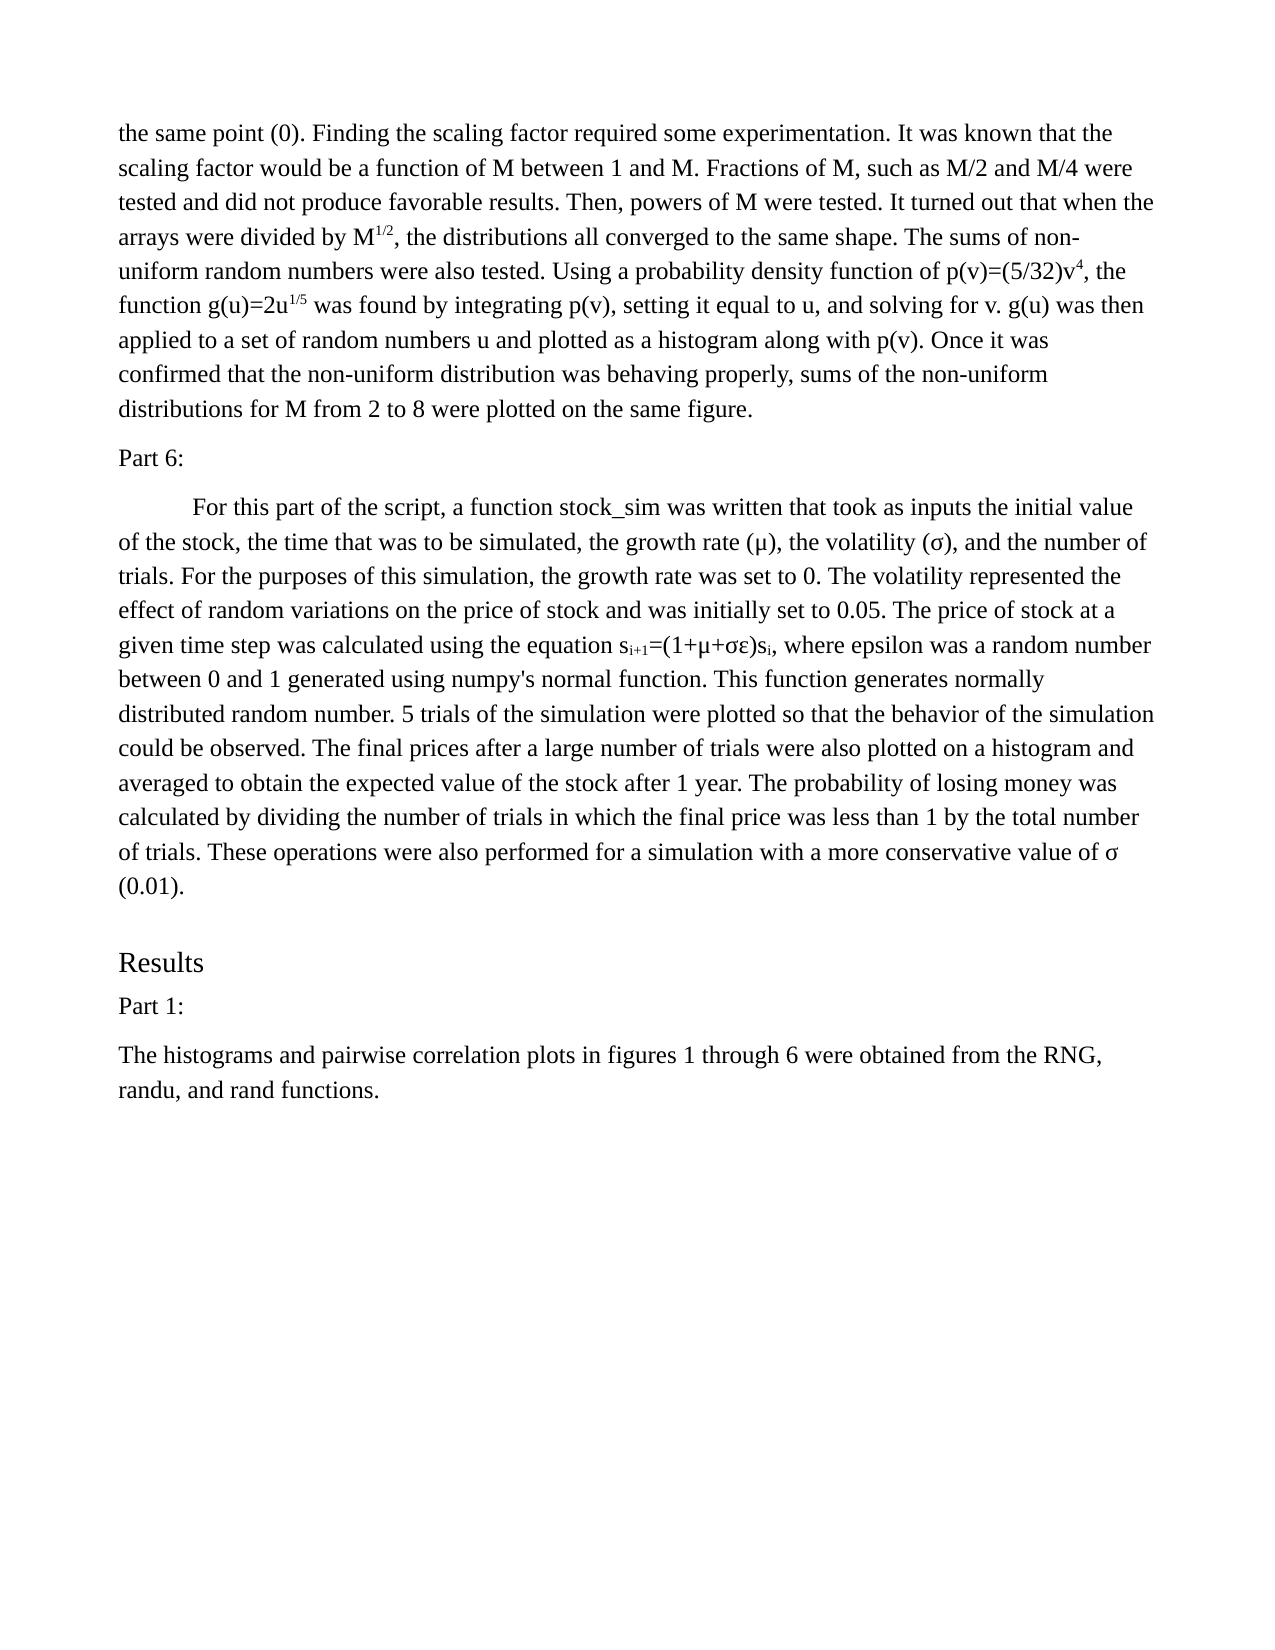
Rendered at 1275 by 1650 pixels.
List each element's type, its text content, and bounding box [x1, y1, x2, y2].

text For this part of the script, a function stock_sim was written that took as inputs the initial value of the stock, the time that was to be simulated, the growth rate (μ), the volatility (σ), and the number of trials. For the purposes of this simulation, the growth rate was set to 0. The volatility represented the effect of random variations on the price of stock and was initially set to 0.05. The price of stock at a given time step was calculated using the equation si+1=(1+μ+σε)si, where epsilon was a random number between 0 and 1 generated using numpy's normal function. This function generates normally distributed random number. 5 trials of the simulation were plotted so that the behavior of the simulation could be observed. The final prices after a large number of trials were also plotted on a histogram and averaged to obtain the expected value of the stock after 1 year. The probability of losing money was calculated by dividing the number of trials in which the final price was less than 1 by the total number of trials. These operations were also performed for a simulation with a more conservative value of σ (0.01). [118, 492, 1157, 900]
text Part 1: [118, 991, 1157, 1020]
text The histograms and pairwise correlation plots in figures 1 through 6 were obtained from the RNG, randu, and rand functions. [118, 1041, 1157, 1104]
text the same point (0). Finding the scaling factor required some experimentation. It was known that the scaling factor would be a function of M between 1 and M. Fractions of M, such as M/2 and M/4 were tested and did not produce favorable results. Then, powers of M were tested. It turned out that when the arrays were divided by M1/2, the distributions all converged to the same shape. The sums of non-uniform random numbers were also tested. Using a probability density function of p(v)=(5/32)v4, the function g(u)=2u1/5 was found by integrating p(v), setting it equal to u, and solving for v. g(u) was then applied to a set of random numbers u and plotted as a histogram along with p(v). Once it was confirmed that the non-uniform distribution was behaving properly, sums of the non-uniform distributions for M from 2 to 8 were plotted on the same figure. [118, 118, 1157, 423]
subtitle Results [118, 945, 1157, 979]
text Part 6: [118, 443, 1157, 472]
